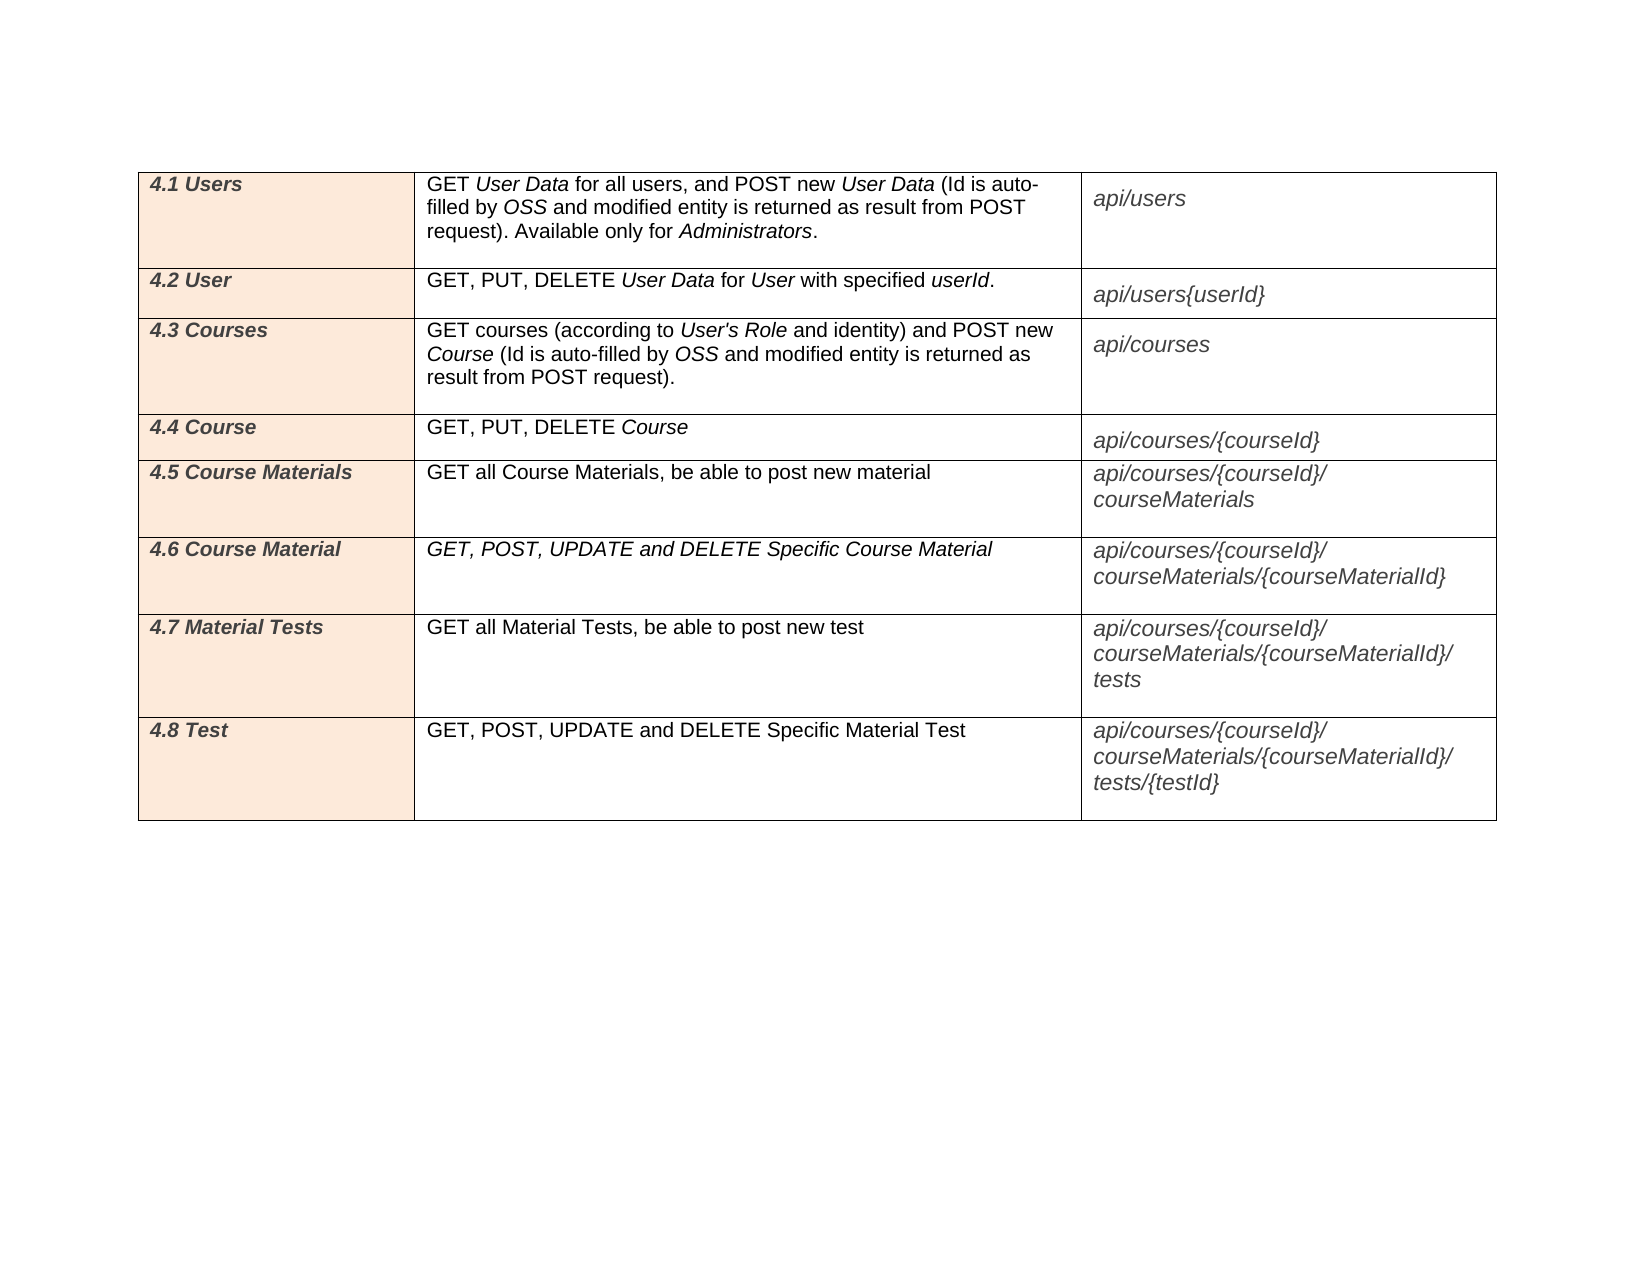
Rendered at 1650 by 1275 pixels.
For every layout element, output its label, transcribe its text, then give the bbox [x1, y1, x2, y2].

table_cell api/courses/{courseId} [1082, 415, 1496, 460]
table_cell 4.7 Material Tests [139, 615, 414, 717]
table_cell api/courses [1082, 319, 1496, 414]
table_cell api/users{userId} [1082, 269, 1496, 318]
table_cell GET all Course Materials, be able to post new material [415, 461, 1081, 537]
table_cell api/courses/{courseId}/courseMaterials/{courseMaterialId}/tests/{testId} [1082, 718, 1496, 820]
table_cell api/courses/{courseId}/courseMaterials/{courseMaterialId}/tests [1082, 615, 1496, 717]
table_cell 4.6 Course Material [139, 538, 414, 614]
table_cell 4.3 Courses [139, 319, 414, 414]
table_cell api/users [1082, 173, 1496, 268]
table_cell GET all Material Tests, be able to post new test [415, 615, 1081, 717]
table_cell GET, POST, UPDATE and DELETE Specific Material Test [415, 718, 1081, 820]
table_cell GET, PUT, DELETE Course [415, 415, 1081, 460]
table_cell GET, PUT, DELETE User Data for User with specified userId. [415, 269, 1081, 318]
table_cell GET User Data for all users, and POST new User Data (Id is auto-filled by OSS and modified entity is returned as result from POST request). Available only for Administrators. [415, 173, 1081, 268]
table_cell 4.8 Test [139, 718, 414, 820]
table_cell 4.1 Users [139, 173, 414, 268]
table_cell api/courses/{courseId}/courseMaterials [1082, 461, 1496, 537]
table_cell GET, POST, UPDATE and DELETE Specific Course Material [415, 538, 1081, 614]
table_cell 4.2 User [139, 269, 414, 318]
table_cell 4.4 Course [139, 415, 414, 460]
table_cell GET courses (according to User's Role and identity) and POST new Course (Id is auto-filled by OSS and modified entity is returned as result from POST request). [415, 319, 1081, 414]
table_cell api/courses/{courseId}/courseMaterials/{courseMaterialId} [1082, 538, 1496, 614]
table_cell 4.5 Course Materials [139, 461, 414, 537]
